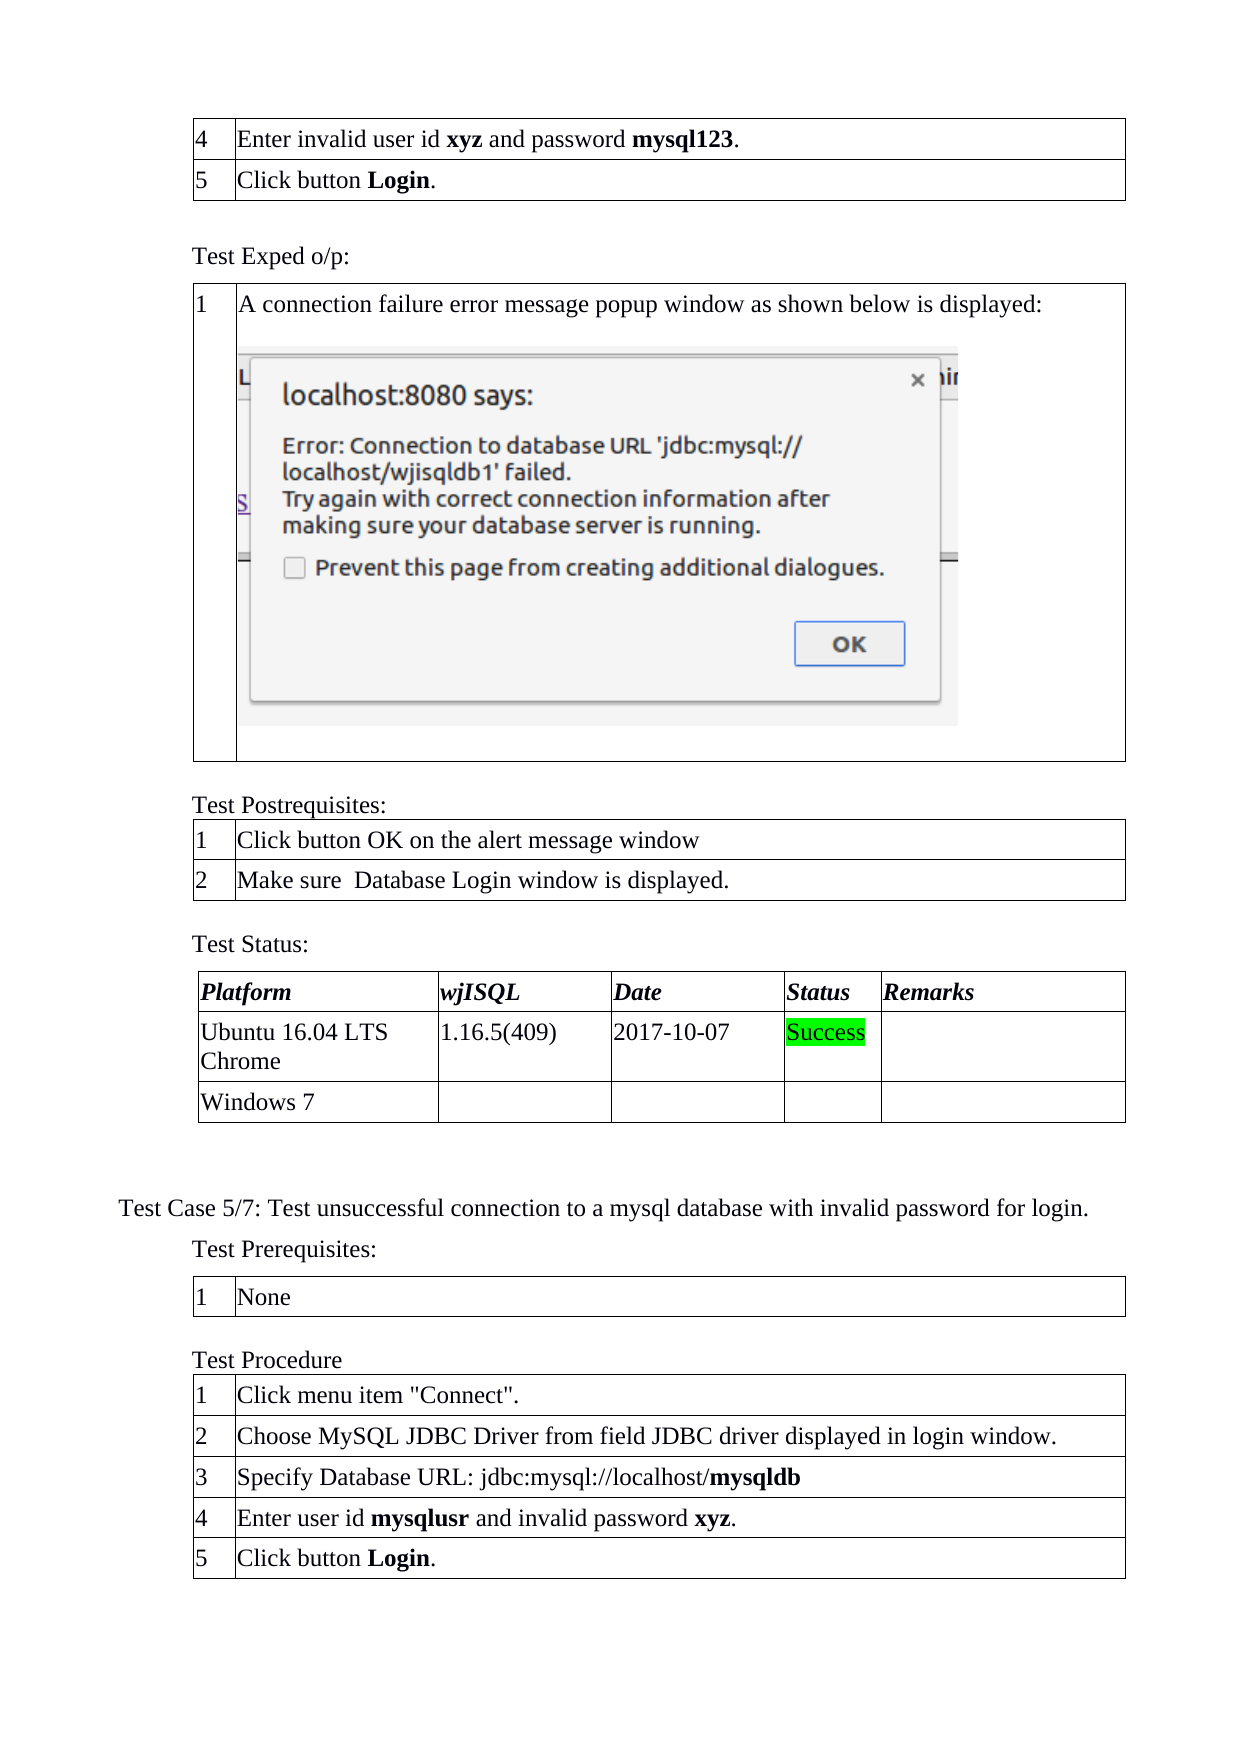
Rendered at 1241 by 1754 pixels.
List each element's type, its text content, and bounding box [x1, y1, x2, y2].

text Test Exped o/p: [118, 241, 1122, 270]
table_header 1 [194, 820, 235, 859]
text Test Prerequisites: [118, 1234, 1122, 1263]
table_cell Enter invalid user id xyz and password mysql123. [236, 119, 1125, 159]
text Test Procedure [118, 1346, 1122, 1374]
table_header 1 [194, 1375, 235, 1415]
table_cell 2017-10-07 [612, 1012, 784, 1081]
table_cell [439, 1082, 611, 1121]
table_header Click menu item "Connect". [236, 1375, 1125, 1415]
table_cell [785, 1082, 881, 1121]
text Test Case 5/7: Test unsuccessful connection to a mysql database with invalid password for login. [118, 1193, 1122, 1222]
table_header Date [612, 972, 784, 1011]
table_cell Windows 7 [199, 1082, 438, 1121]
table_cell [612, 1082, 784, 1121]
table_cell Click button Login. [236, 160, 1125, 199]
table_cell 2 [194, 1416, 235, 1456]
table_header None [236, 1277, 1125, 1316]
table_cell Enter user id mysqlusr and invalid password xyz. [236, 1498, 1125, 1537]
text Test Postrequisites: [118, 790, 1122, 818]
table_header Remarks [882, 972, 1125, 1011]
table_cell Success [785, 1012, 881, 1081]
table_cell Ubuntu 16.04 LTS Chrome [199, 1012, 438, 1081]
table_cell 1.16.5(409) [439, 1012, 611, 1081]
table_cell Click button Login. [236, 1538, 1125, 1578]
table_cell [882, 1082, 1125, 1121]
table_cell 5 [194, 1538, 235, 1578]
table_cell 3 [194, 1457, 235, 1496]
table_cell 5 [194, 160, 235, 199]
table_cell [882, 1012, 1125, 1081]
picture [237, 346, 959, 726]
table_header 1 [194, 1277, 235, 1316]
table_header wjISQL [439, 972, 611, 1011]
table_cell Choose MySQL JDBC Driver from field JDBC driver displayed in login window. [236, 1416, 1125, 1456]
table_cell 4 [194, 119, 235, 159]
table_cell Specify Database URL: jdbc:mysql://localhost/mysqldb [236, 1457, 1125, 1496]
table_header A connection failure error message popup window as shown below is displayed: [237, 284, 1125, 761]
text Test Status: [118, 929, 1122, 958]
table_cell 4 [194, 1498, 235, 1537]
table_cell Make sure Database Login window is displayed. [236, 860, 1125, 900]
table_header Platform [199, 972, 438, 1011]
table_cell 2 [194, 860, 235, 900]
table_header 1 [194, 284, 236, 761]
table_header Click button OK on the alert message window [236, 820, 1125, 859]
table_header Status [785, 972, 881, 1011]
